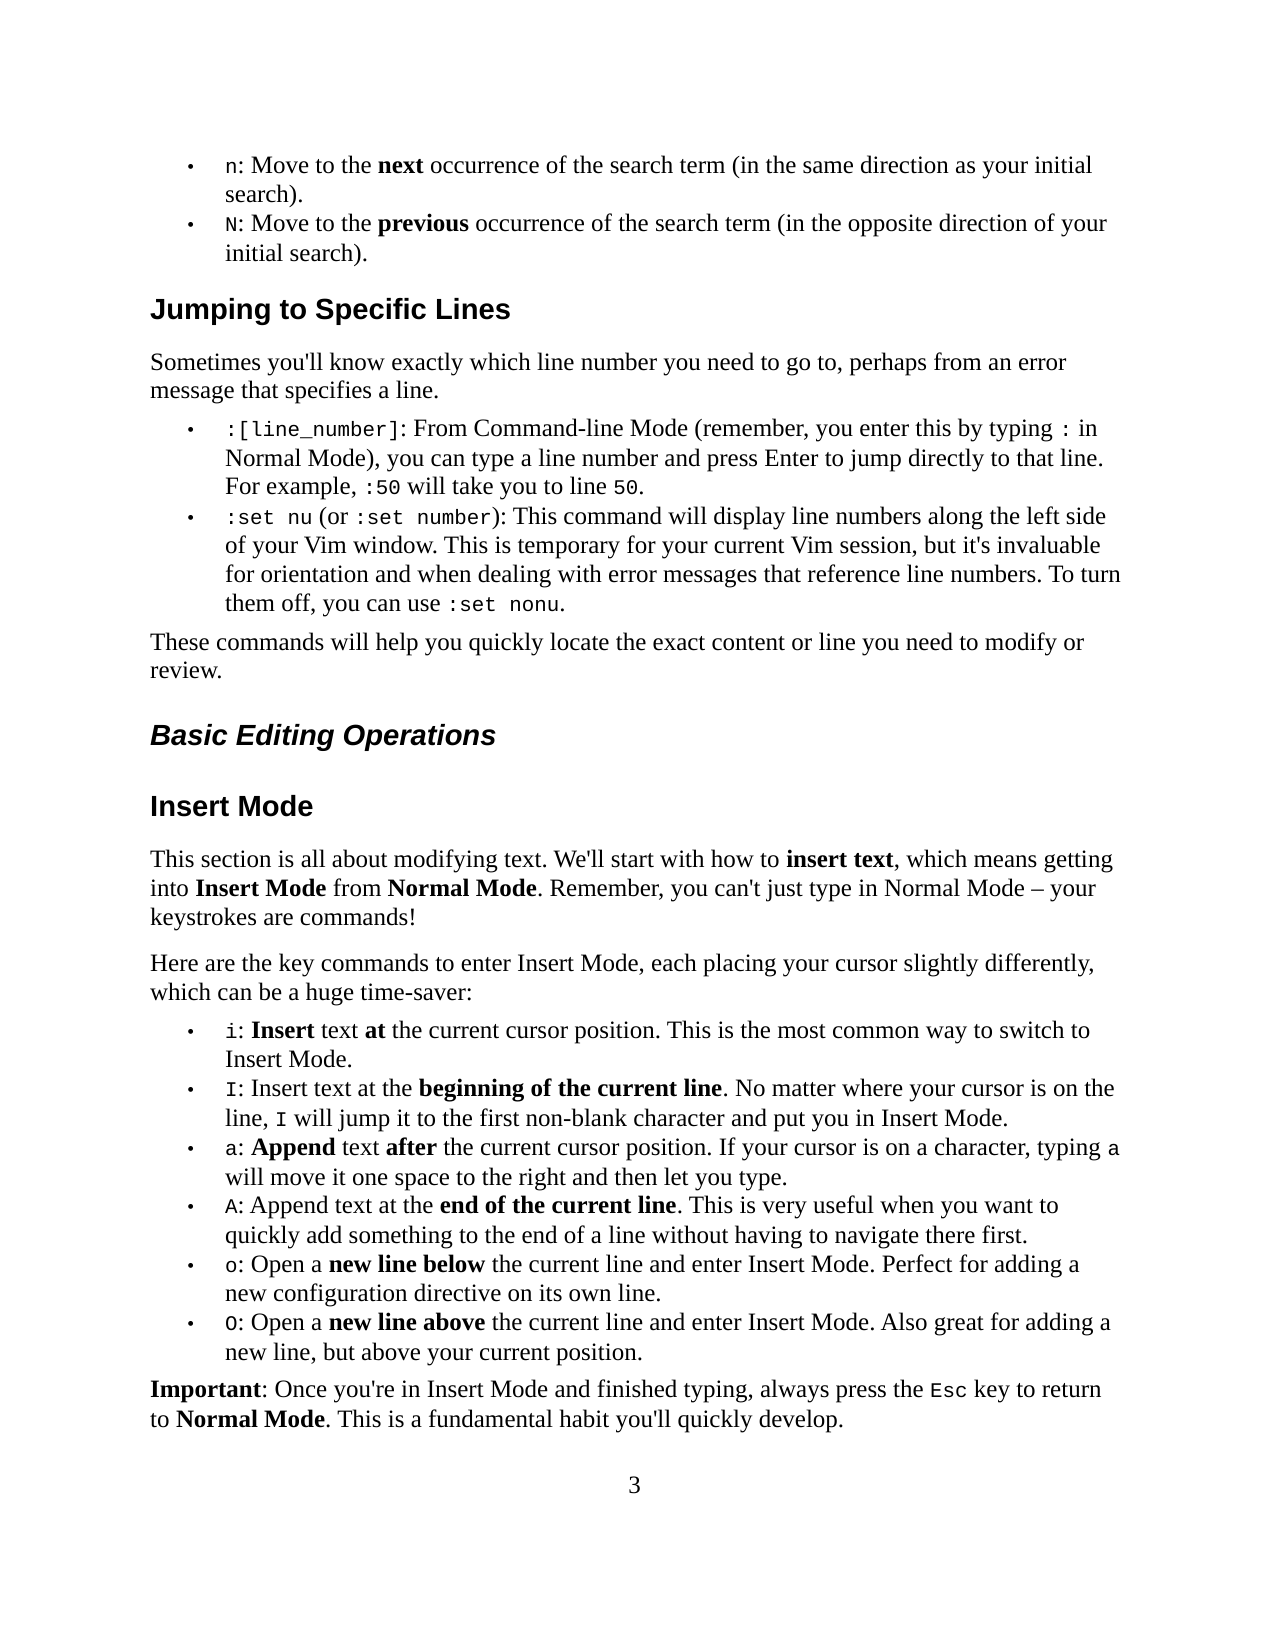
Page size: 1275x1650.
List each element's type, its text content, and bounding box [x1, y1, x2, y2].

list I: Insert text at the beginning of the current line. No matter where your cursor is on the line, I will jump it to the first non-blank character and put you in Insert Mode. [187, 1073, 1125, 1132]
list a: Append text after the current cursor position. If your cursor is on a character, typing a will move it one space to the right and then let you type. [187, 1132, 1125, 1191]
list o: Open a new line below the current line and enter Insert Mode. Perfect for adding a new configuration directive on its own line. [187, 1249, 1125, 1307]
list :set nu (or :set number): This command will display line numbers along the left side of your Vim window. This is temporary for your current Vim session, but it's invaluable for orientation and when dealing with error messages that reference line numbers. To turn them off, you can use :set nonu. [187, 501, 1125, 618]
text These commands will help you quickly locate the exact content or line you need to modify or review. [150, 627, 1125, 684]
list A: Append text at the end of the current line. This is very useful when you want to quickly add something to the end of a line without having to navigate there first. [187, 1191, 1125, 1249]
list i: Insert text at the current cursor position. This is the most common way to switch to Insert Mode. [187, 1015, 1125, 1073]
subtitle Jumping to Specific Lines [150, 292, 1125, 325]
list n: Move to the next occurrence of the search term (in the same direction as your initial search). [187, 150, 1125, 208]
list N: Move to the previous occurrence of the search term (in the opposite direction of your initial search). [187, 208, 1125, 267]
list O: Open a new line above the current line and enter Insert Mode. Also great for adding a new line, but above your current position. [187, 1307, 1125, 1366]
text Here are the key commands to enter Insert Mode, each placing your cursor slightly differently, which can be a huge time-saver: [150, 948, 1125, 1006]
subtitle Insert Mode [150, 789, 1125, 823]
text Important: Once you're in Insert Mode and finished typing, always press the Esc key to return to Normal Mode. This is a fundamental habit you'll quickly develop. [150, 1374, 1125, 1433]
text Sometimes you'll know exactly which line number you need to go to, perhaps from an error message that specifies a line. [150, 347, 1125, 404]
list :[line_number]: From Command-line Mode (remember, you enter this by typing : in Normal Mode), you can type a line number and press Enter to jump directly to that line. For example, :50 will take you to line 50. [187, 413, 1125, 501]
text This section is all about modifying text. We'll start with how to insert text, which means getting into Insert Mode from Normal Mode. Remember, you can't just type in Normal Mode – your keystrokes are commands! [150, 844, 1125, 930]
subtitle Basic Editing Operations [150, 718, 1125, 752]
